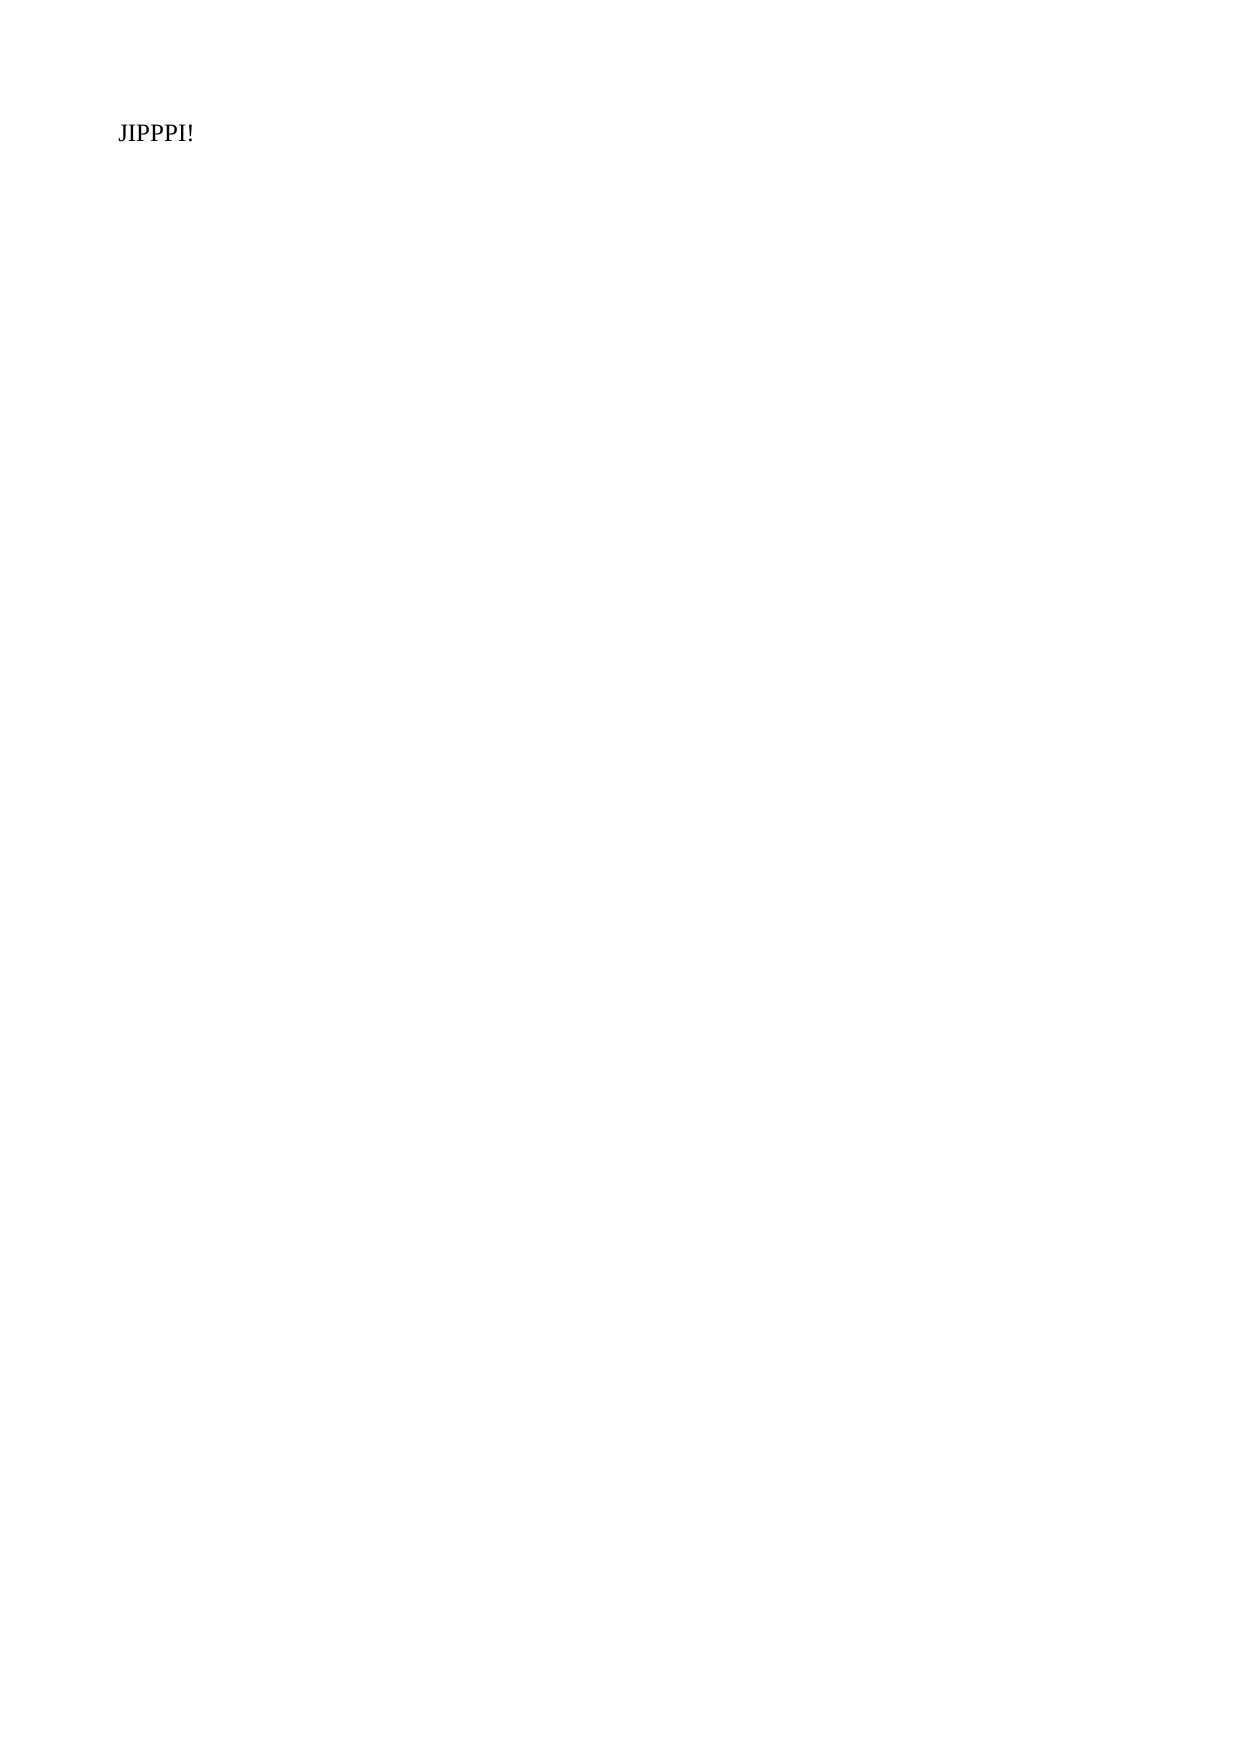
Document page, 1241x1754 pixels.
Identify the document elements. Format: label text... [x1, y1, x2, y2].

text JIPPPI! [118, 118, 1122, 147]
